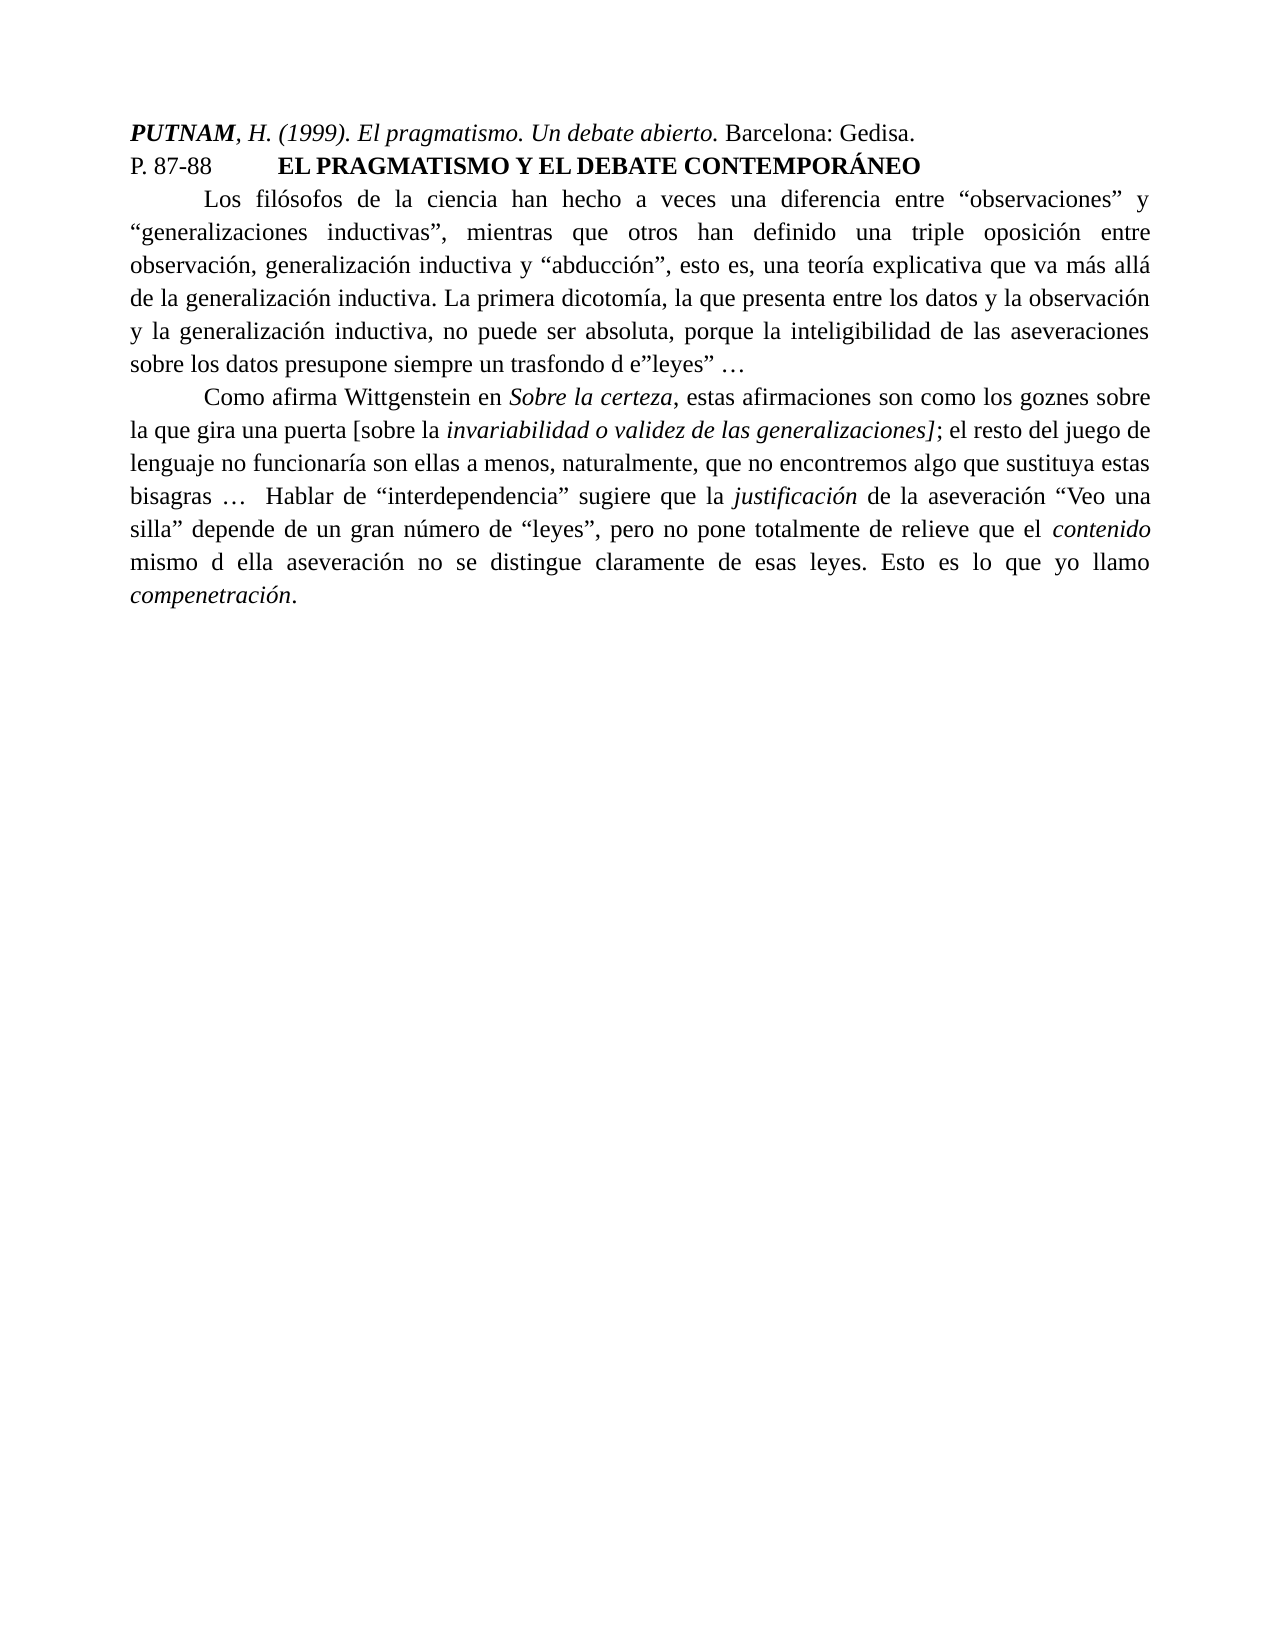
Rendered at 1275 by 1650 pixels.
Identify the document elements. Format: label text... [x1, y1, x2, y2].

text Los filósofos de la ciencia han hecho a veces una diferencia entre “observaciones” y “generalizaciones inductivas”, mientras que otros han definido una triple oposición entre observación, generalización inductiva y “abducción”, esto es, una teoría explicativa que va más allá de la generalización inductiva. La primera dicotomía, la que presenta entre los datos y la observación y la generalización inductiva, no puede ser absoluta, porque la inteligibilidad de las aseveraciones sobre los datos presupone siempre un trasfondo d e”leyes” … [130, 184, 1151, 378]
text Como afirma Wittgenstein en Sobre la certeza, estas afirmaciones son como los goznes sobre la que gira una puerta [sobre la invariabilidad o validez de las generalizaciones]; el resto del juego de lenguaje no funcionaría son ellas a menos, naturalmente, que no encontremos algo que sustituya estas bisagras … Hablar de “interdependencia” sugiere que la justificación de la aseveración “Veo una silla” depende de un gran número de “leyes”, pero no pone totalmente de relieve que el contenido mismo d ella aseveración no se distingue claramente de esas leyes. Esto es lo que yo llamo compenetración. [130, 382, 1151, 609]
text PUTNAM, H. (1999). El pragmatismo. Un debate abierto. Barcelona: Gedisa. [130, 118, 1151, 147]
text P. 87-88 EL PRAGMATISMO Y EL DEBATE CONTEMPORÁNEO [130, 151, 1151, 180]
